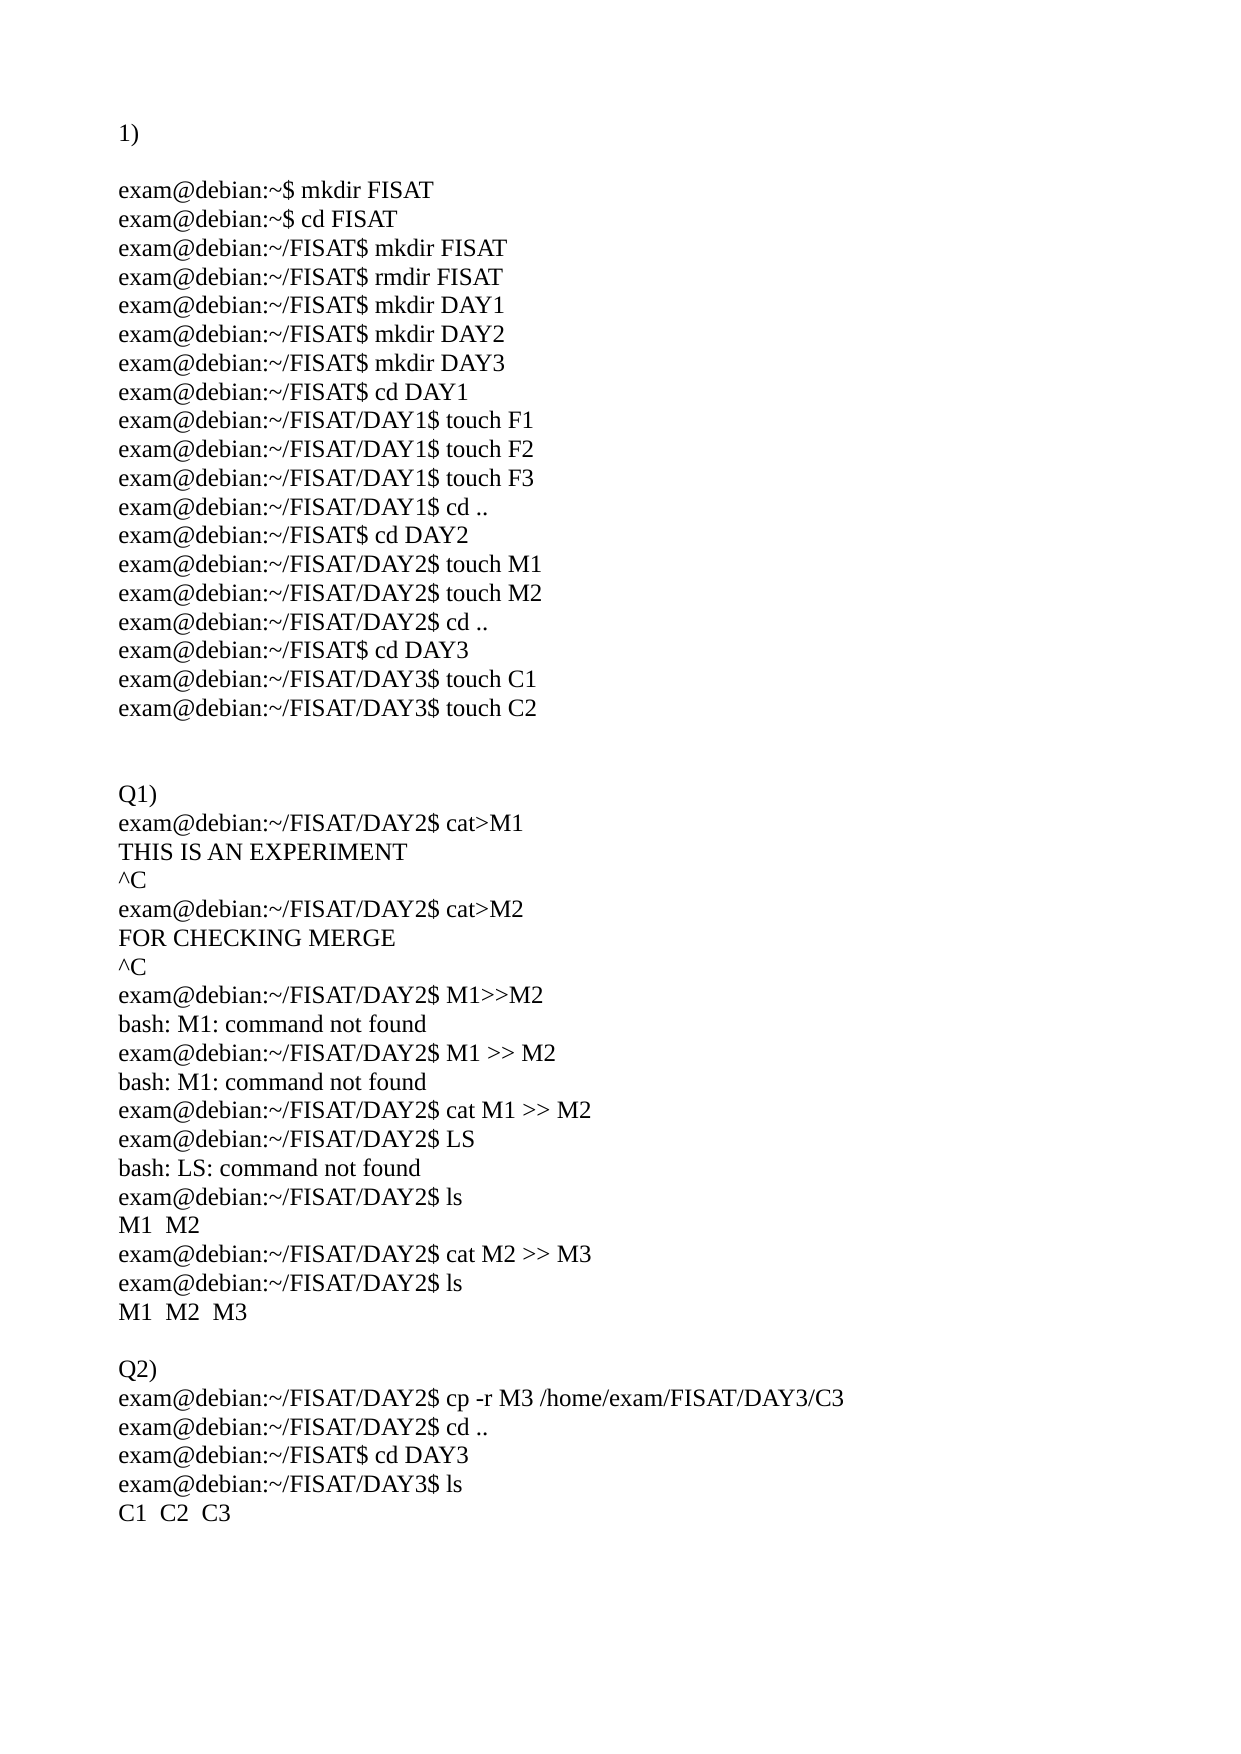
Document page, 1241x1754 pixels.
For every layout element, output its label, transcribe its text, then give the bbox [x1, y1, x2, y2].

text exam@debian:~/FISAT$ mkdir DAY1 [118, 291, 1122, 319]
text THIS IS AN EXPERIMENT [118, 837, 1122, 866]
text exam@debian:~/FISAT/DAY2$ cd .. [118, 607, 1122, 636]
text ^C [118, 866, 1122, 894]
text Q1) [118, 779, 1122, 808]
text exam@debian:~/FISAT/DAY1$ cd .. [118, 492, 1122, 521]
text Q2) [118, 1354, 1122, 1383]
text exam@debian:~/FISAT$ mkdir DAY3 [118, 348, 1122, 377]
text M1 M2 [118, 1211, 1122, 1239]
text M1 M2 M3 [118, 1297, 1122, 1326]
text exam@debian:~/FISAT/DAY1$ touch F2 [118, 434, 1122, 463]
text FOR CHECKING MERGE [118, 923, 1122, 952]
text exam@debian:~$ cd FISAT [118, 204, 1122, 233]
text bash: M1: command not found [118, 1009, 1122, 1038]
text exam@debian:~/FISAT/DAY3$ ls [118, 1469, 1122, 1498]
text exam@debian:~/FISAT/DAY2$ LS [118, 1124, 1122, 1153]
text exam@debian:~/FISAT/DAY1$ touch F1 [118, 406, 1122, 434]
text exam@debian:~/FISAT$ cd DAY2 [118, 521, 1122, 549]
text exam@debian:~/FISAT/DAY2$ ls [118, 1268, 1122, 1297]
text 1) [118, 118, 1122, 147]
text exam@debian:~/FISAT/DAY2$ M1>>M2 [118, 981, 1122, 1009]
text ^C [118, 952, 1122, 981]
text bash: M1: command not found [118, 1067, 1122, 1096]
text exam@debian:~/FISAT/DAY3$ touch C1 [118, 664, 1122, 693]
text exam@debian:~/FISAT$ mkdir DAY2 [118, 319, 1122, 348]
text exam@debian:~/FISAT/DAY2$ M1 >> M2 [118, 1038, 1122, 1067]
text exam@debian:~/FISAT/DAY2$ ls [118, 1182, 1122, 1211]
text exam@debian:~/FISAT/DAY2$ cp -r M3 /home/exam/FISAT/DAY3/C3 [118, 1383, 1122, 1412]
text exam@debian:~/FISAT/DAY2$ cat>M1 [118, 808, 1122, 837]
text exam@debian:~/FISAT/DAY1$ touch F3 [118, 463, 1122, 492]
text exam@debian:~/FISAT/DAY2$ cd .. [118, 1412, 1122, 1441]
text bash: LS: command not found [118, 1153, 1122, 1182]
text exam@debian:~/FISAT$ rmdir FISAT [118, 262, 1122, 291]
text exam@debian:~/FISAT/DAY3$ touch C2 [118, 693, 1122, 722]
text C1 C2 C3 [118, 1498, 1122, 1527]
text exam@debian:~/FISAT$ cd DAY3 [118, 1441, 1122, 1469]
text exam@debian:~/FISAT$ cd DAY1 [118, 377, 1122, 406]
text exam@debian:~/FISAT/DAY2$ touch M1 [118, 549, 1122, 578]
text exam@debian:~/FISAT/DAY2$ touch M2 [118, 578, 1122, 607]
text exam@debian:~$ mkdir FISAT [118, 176, 1122, 204]
text exam@debian:~/FISAT$ mkdir FISAT [118, 233, 1122, 262]
text exam@debian:~/FISAT/DAY2$ cat M2 >> M3 [118, 1239, 1122, 1268]
text exam@debian:~/FISAT/DAY2$ cat M1 >> M2 [118, 1096, 1122, 1124]
text exam@debian:~/FISAT$ cd DAY3 [118, 636, 1122, 664]
text exam@debian:~/FISAT/DAY2$ cat>M2 [118, 894, 1122, 923]
